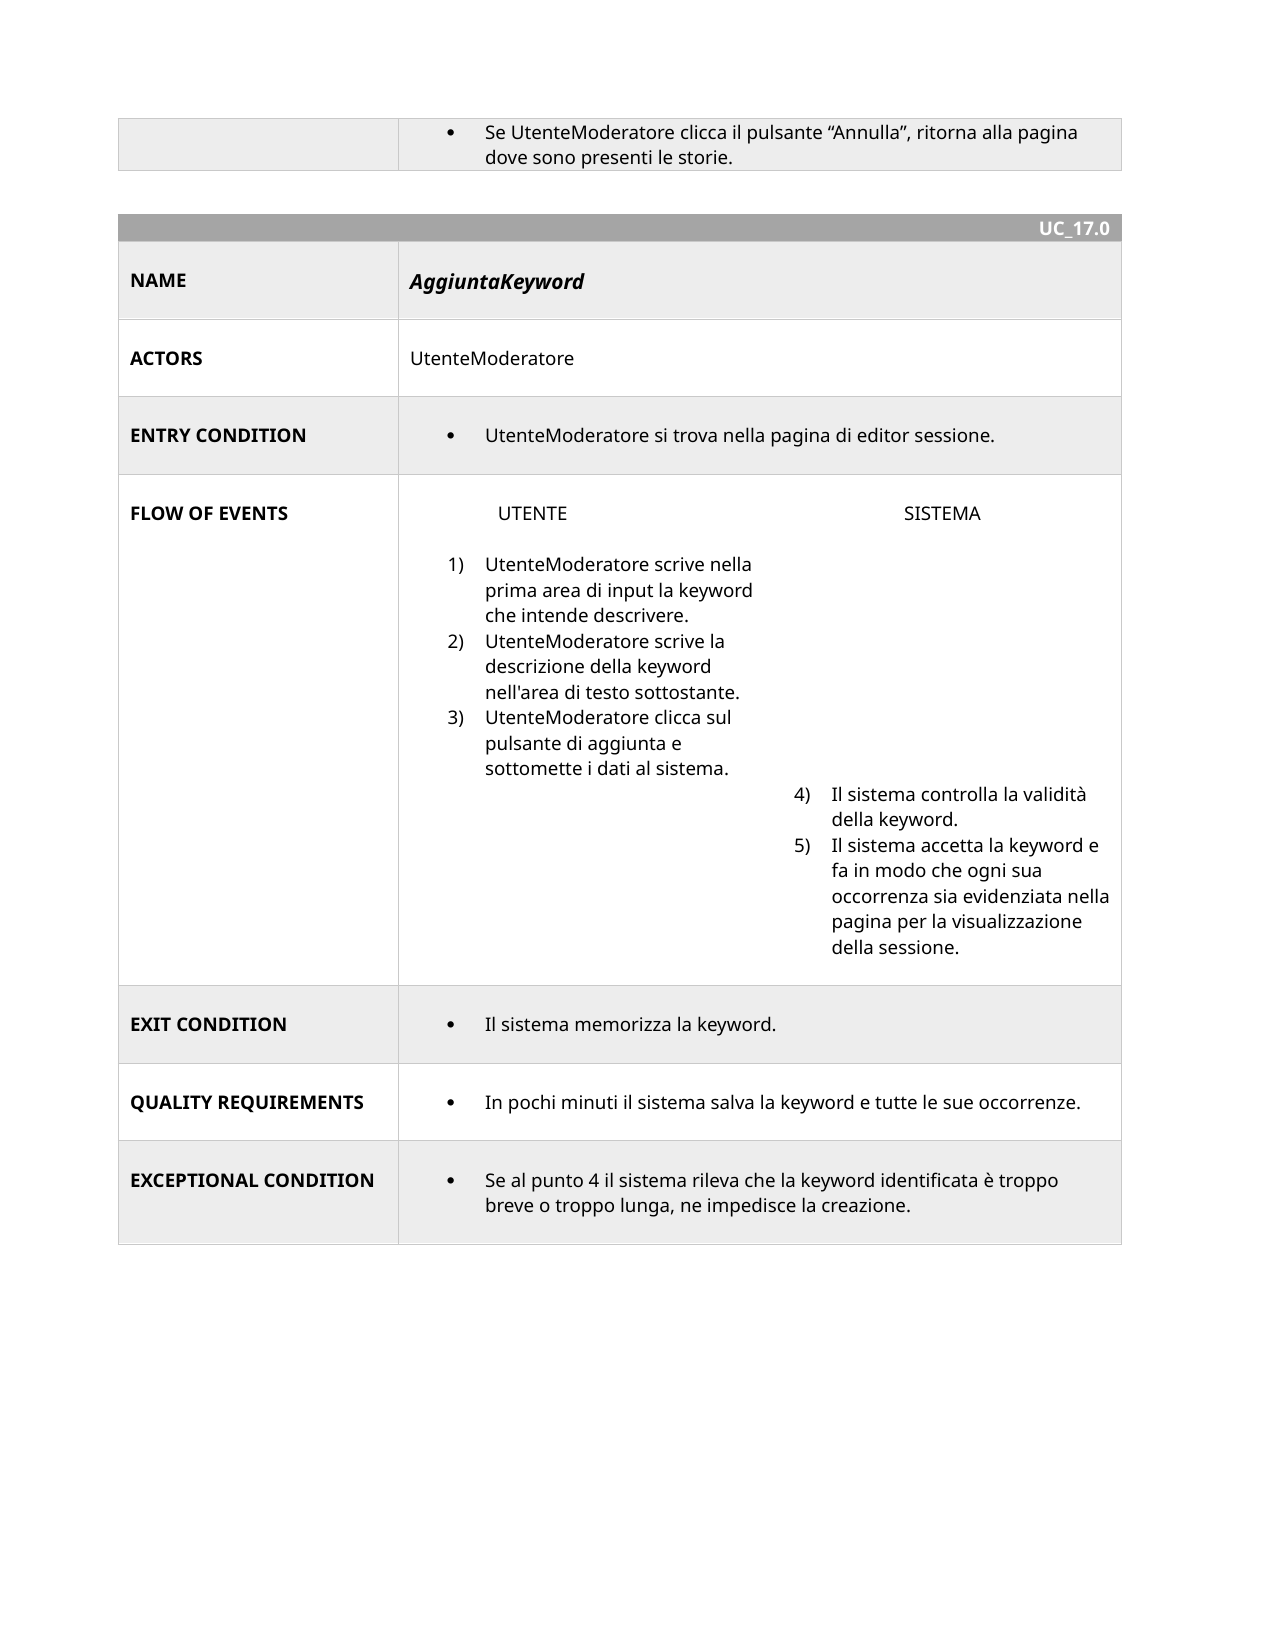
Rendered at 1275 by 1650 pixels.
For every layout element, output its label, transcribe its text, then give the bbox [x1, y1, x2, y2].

table_cell Se al punto 4 il sistema rileva che la keyword identificata è troppo breve o troppo lunga, ne impedisce la creazione. [399, 1141, 1121, 1243]
table_cell [119, 119, 398, 170]
table_cell EXCEPTIONAL CONDITION [119, 1141, 398, 1243]
table_cell Se al punto 6 UtenteModeratore clicca sul pulsante di salvataggio, ma l'area di testo non contiene nulla, il sistema notifica UtenteModeratore e impedisce di proseguire. Se UtenteModeratore clicca il pulsante “Annulla”, ritorna alla pagina dove sono presenti le storie. [399, 119, 1121, 170]
table_cell QUALITY REQUIREMENTS [119, 1064, 398, 1140]
table_cell UtenteModeratore [399, 320, 1121, 396]
table_cell In pochi minuti il sistema salva la keyword e tutte le sue occorrenze. [399, 1064, 1121, 1140]
table_cell UtenteModeratore si trova nella pagina di editor sessione. [399, 397, 1121, 474]
table_header UC_17.0 [399, 215, 1121, 241]
table_cell EXIT CONDITION [119, 986, 398, 1063]
table_cell Il sistema memorizza la keyword. [399, 986, 1121, 1063]
table_cell ACTORS [119, 320, 398, 396]
table_cell NAME [119, 242, 398, 318]
table_cell AggiuntaKeyword [399, 242, 1121, 318]
table_cell UTENTE SISTEMA UtenteModeratore scrive nella prima area di input la keyword che intende descrivere. UtenteModeratore scrive la descrizione della keyword nell'area di testo sottostante. UtenteModeratore clicca sul pulsante di aggiunta e sottomette i dati al sistema. Il sistema controlla la validità della keyword. Il sistema accetta la keyword e fa in modo che ogni sua occorrenza sia evidenziata nella pagina per la visualizzazione della sessione. [399, 475, 1121, 985]
table_cell ENTRY CONDITION [119, 397, 398, 474]
table_header [119, 215, 398, 241]
table_cell FLOW OF EVENTS [119, 475, 398, 985]
